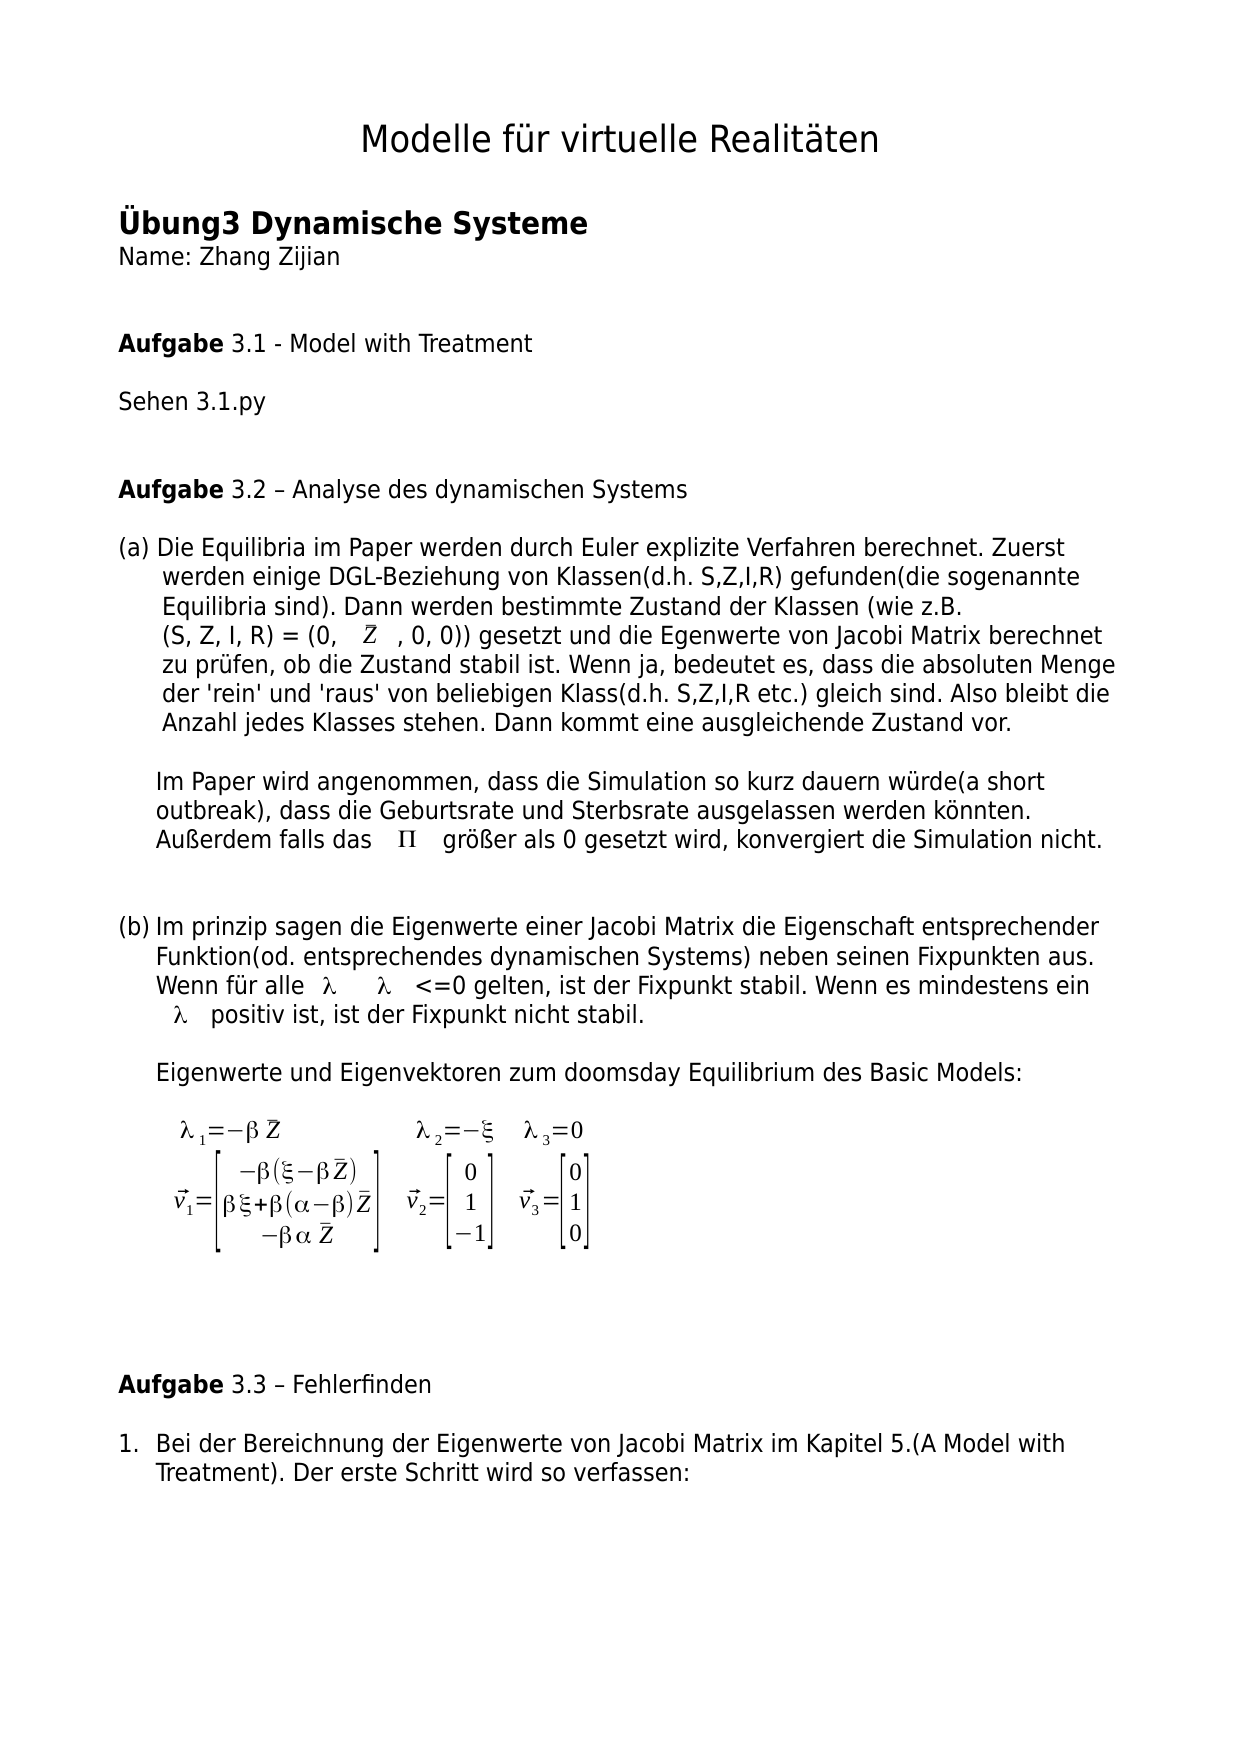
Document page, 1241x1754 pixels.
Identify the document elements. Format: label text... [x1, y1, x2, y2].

text Anzahl jedes Klasses stehen. Dann kommt eine ausgleichende Zustand vor. [118, 708, 1122, 738]
text Übung3 Dynamische Systeme [118, 205, 1122, 242]
text Eigenwerte und Eigenvektoren zum doomsday Equilibrium des Basic Models: [118, 1058, 1122, 1088]
text Modelle für virtuelle Realitäten [118, 118, 1122, 162]
text werden einige DGL-Beziehung von Klassen(d.h. S,Z,I,R) gefunden(die sogenannte [118, 563, 1122, 592]
text Aufgabe 3.2 – Analyse des dynamischen Systems [118, 475, 1122, 504]
text Wenn für alle<=0 gelten, ist der Fixpunkt stabil. Wenn es mindestens ein [118, 971, 1122, 1000]
text Im Paper wird angenommen, dass die Simulation so kurz dauern würde(a short [118, 767, 1122, 796]
text outbreak), dass die Geburtsrate und Sterbsrate ausgelassen werden könnten. [118, 796, 1122, 825]
text Funktion(od. entsprechendes dynamischen Systems) neben seinen Fixpunkten aus. [118, 942, 1122, 971]
text (a) Die Equilibria im Paper werden durch Euler explizite Verfahren berechnet. Zuerst [118, 533, 1122, 563]
text 1. Bei der Bereichnung der Eigenwerte von Jacobi Matrix im Kapitel 5.(A Model with [118, 1429, 1122, 1458]
text Treatment). Der erste Schritt wird so verfassen: [118, 1458, 1122, 1487]
text Name: Zhang Zijian [118, 242, 1122, 271]
text Aufgabe 3.3 – Fehlerfinden [118, 1371, 1122, 1400]
text zu prüfen, ob die Zustand stabil ist. Wenn ja, bedeutet es, dass die absoluten Menge [118, 650, 1122, 679]
text Außerdem falls das größer als 0 gesetzt wird, konvergiert die Simulation nicht. [118, 825, 1122, 854]
text Aufgabe 3.1 - Model with Treatment [118, 329, 1122, 358]
text Sehen 3.1.py [118, 388, 1122, 417]
text der 'rein' und 'raus' von beliebigen Klass(d.h. S,Z,I,R etc.) gleich sind. Also bleibt die [118, 679, 1122, 708]
text positiv ist, ist der Fixpunkt nicht stabil. [118, 1000, 1122, 1029]
text (b) Im prinzip sagen die Eigenwerte einer Jacobi Matrix die Eigenschaft entsprechender [118, 913, 1122, 942]
text Equilibria sind). Dann werden bestimmte Zustand der Klassen (wie z.B. [118, 592, 1122, 621]
text (S, Z, I, R) = (0, , 0, 0)) gesetzt und die Egenwerte von Jacobi Matrix berechnet [118, 621, 1122, 650]
